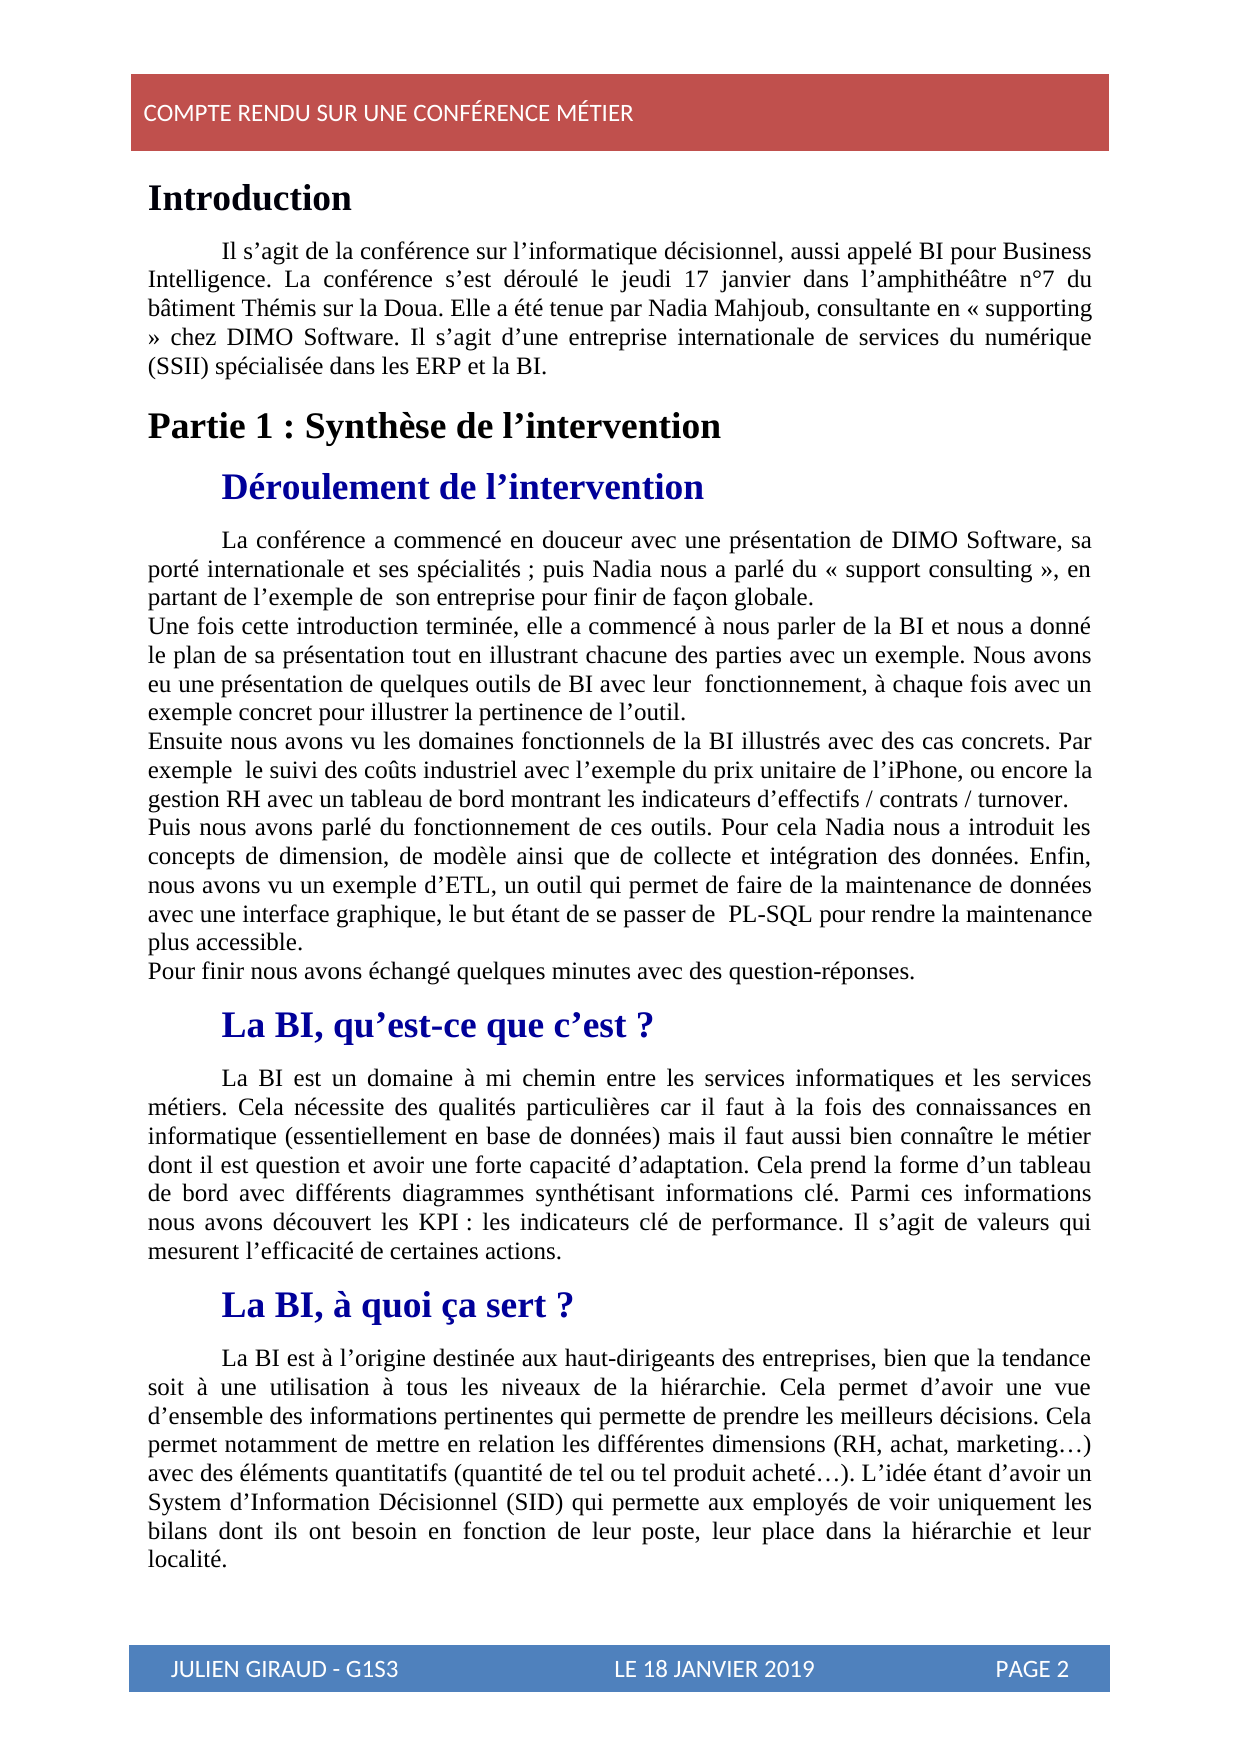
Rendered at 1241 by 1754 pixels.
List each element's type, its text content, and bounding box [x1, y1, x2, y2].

text Il s’agit de la conférence sur l’informatique décisionnel, aussi appelé BI pour Business Intelligence. La conférence s’est déroulé le jeudi 17 janvier dans l’amphithéâtre n°7 du bâtiment Thémis sur la Doua. Elle a été tenue par Nadia Mahjoub, consultante en « supporting » chez DIMO Software. Il s’agit d’une entreprise internationale de services du numérique (SSII) spécialisée dans les ERP et la BI. [148, 236, 1093, 379]
text Déroulement de l’intervention [148, 464, 1093, 507]
text Une fois cette introduction terminée, elle a commencé à nous parler de la BI et nous a donné le plan de sa présentation tout en illustrant chacune des parties avec un exemple. Nous avons eu une présentation de quelques outils de BI avec leur fonctionnement, à chaque fois avec un exemple concret pour illustrer la pertinence de l’outil. [148, 611, 1093, 726]
text Pour finir nous avons échangé quelques minutes avec des question-réponses. [148, 956, 1093, 985]
text Ensuite nous avons vu les domaines fonctionnels de la BI illustrés avec des cas concrets. Par exemple le suivi des coûts industriel avec l’exemple du prix unitaire de l’iPhone, ou encore la gestion RH avec un tableau de bord montrant les indicateurs d’effectifs / contrats / turnover. [148, 726, 1093, 812]
text La BI, à quoi ça sert ? [148, 1282, 1093, 1326]
text La BI est un domaine à mi chemin entre les services informatiques et les services métiers. Cela nécessite des qualités particulières car il faut à la fois des connaissances en informatique (essentiellement en base de données) mais il faut aussi bien connaître le métier dont il est question et avoir une forte capacité d’adaptation. Cela prend la forme d’un tableau de bord avec différents diagrammes synthétisant informations clé. Parmi ces informations nous avons découvert les KPI : les indicateurs clé de performance. Il s’agit de valeurs qui mesurent l’efficacité de certaines actions. [148, 1063, 1093, 1265]
text La conférence a commencé en douceur avec une présentation de DIMO Software, sa porté internationale et ses spécialités ; puis Nadia nous a parlé du « support consulting », en partant de l’exemple de son entreprise pour finir de façon globale. [148, 525, 1093, 611]
text Partie 1 : Synthèse de l’intervention [148, 403, 1093, 446]
text La BI, qu’est-ce que c’est ? [148, 1003, 1093, 1046]
text La BI est à l’origine destinée aux haut-dirigeants des entreprises, bien que la tendance soit à une utilisation à tous les niveaux de la hiérarchie. Cela permet d’avoir une vue d’ensemble des informations pertinentes qui permette de prendre les meilleurs décisions. Cela permet notamment de mettre en relation les différentes dimensions (RH, achat, marketing…) avec des éléments quantitatifs (quantité de tel ou tel produit acheté…). L’idée étant d’avoir un System d’Information Décisionnel (SID) qui permette aux employés de voir uniquement les bilans dont ils ont besoin en fonction de leur poste, leur place dans la hiérarchie et leur localité. [148, 1343, 1093, 1573]
text Puis nous avons parlé du fonctionnement de ces outils. Pour cela Nadia nous a introduit les concepts de dimension, de modèle ainsi que de collecte et intégration des données. Enfin, nous avons vu un exemple d’ETL, un outil qui permet de faire de la maintenance de données avec une interface graphique, le but étant de se passer de PL-SQL pour rendre la maintenance plus accessible. [148, 812, 1093, 956]
text Introduction [148, 175, 1093, 218]
